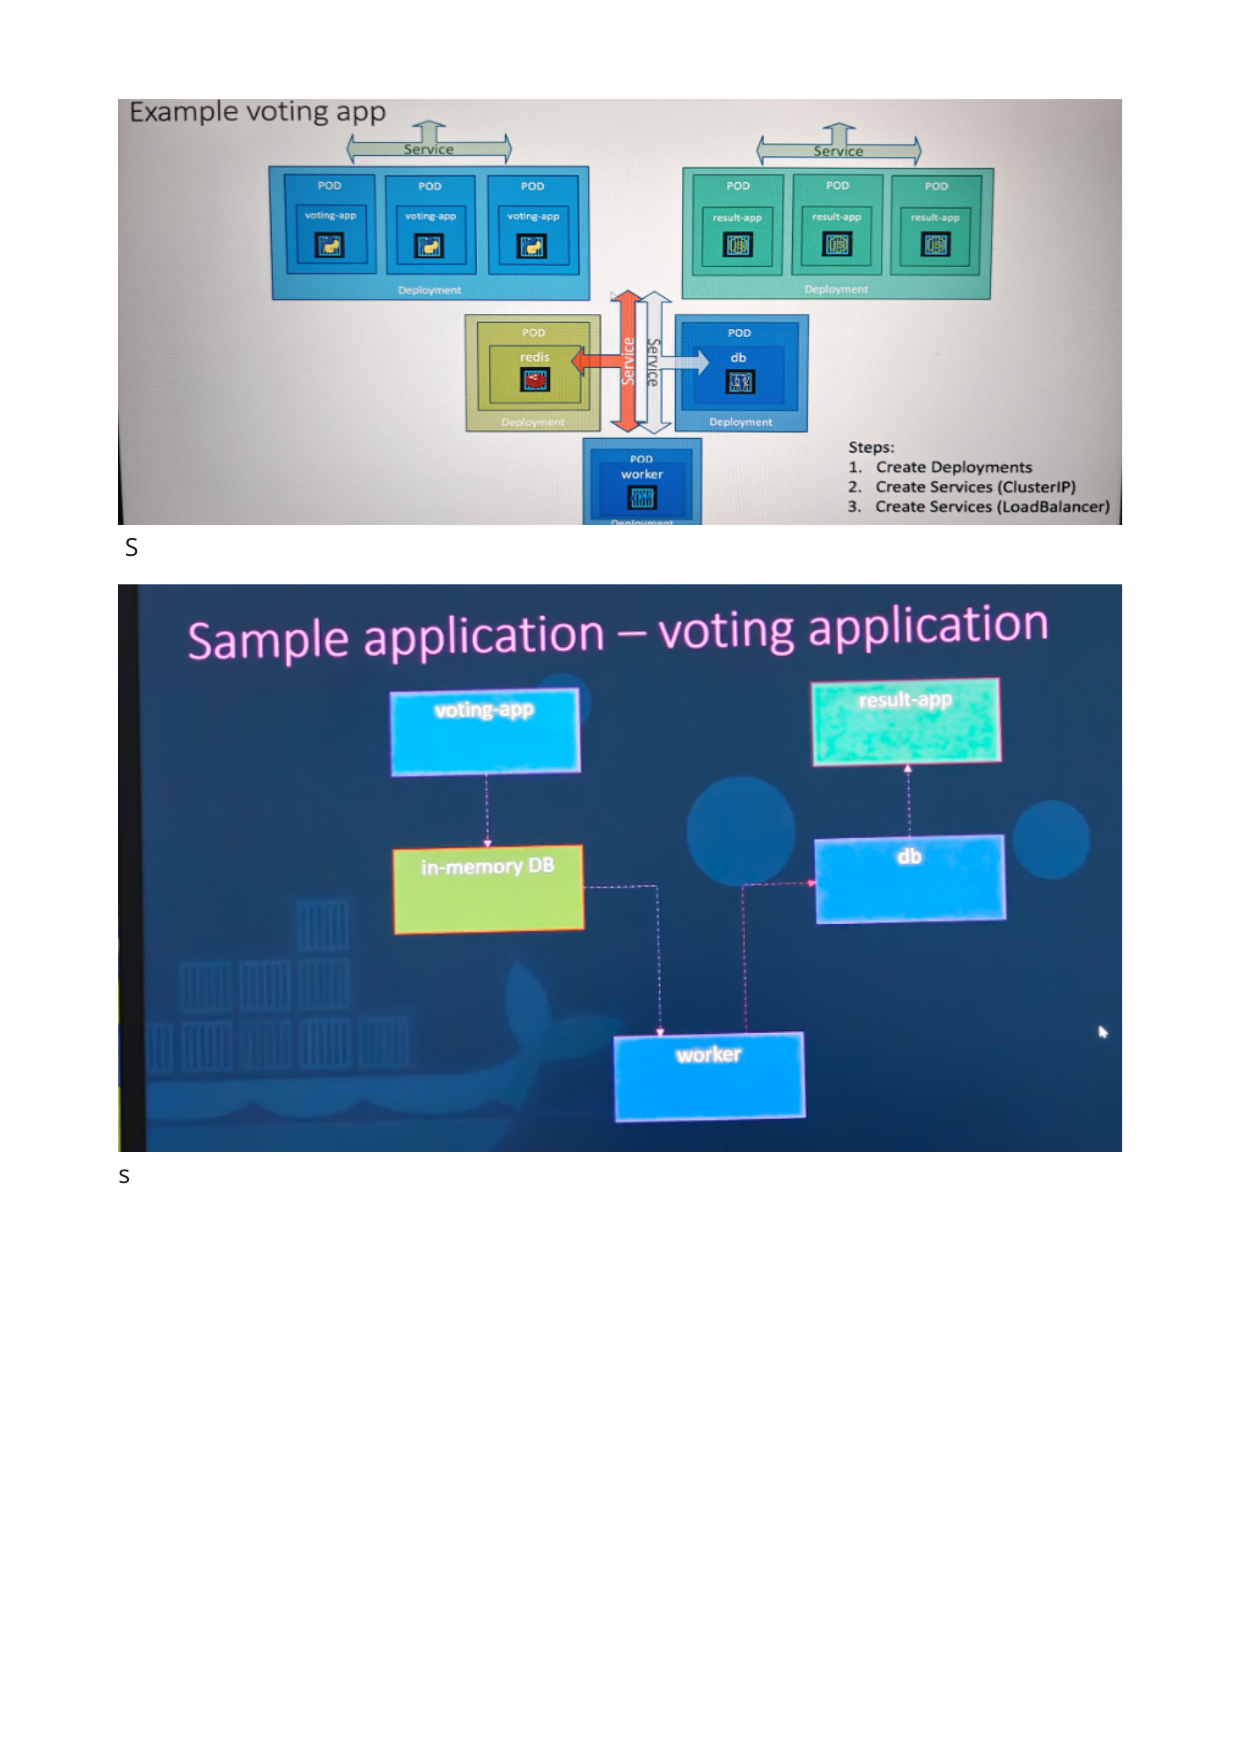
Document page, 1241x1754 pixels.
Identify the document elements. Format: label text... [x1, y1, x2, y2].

picture [118, 98, 1123, 525]
text s [118, 1152, 1122, 1190]
text S [118, 525, 1122, 564]
picture [118, 583, 1123, 1152]
